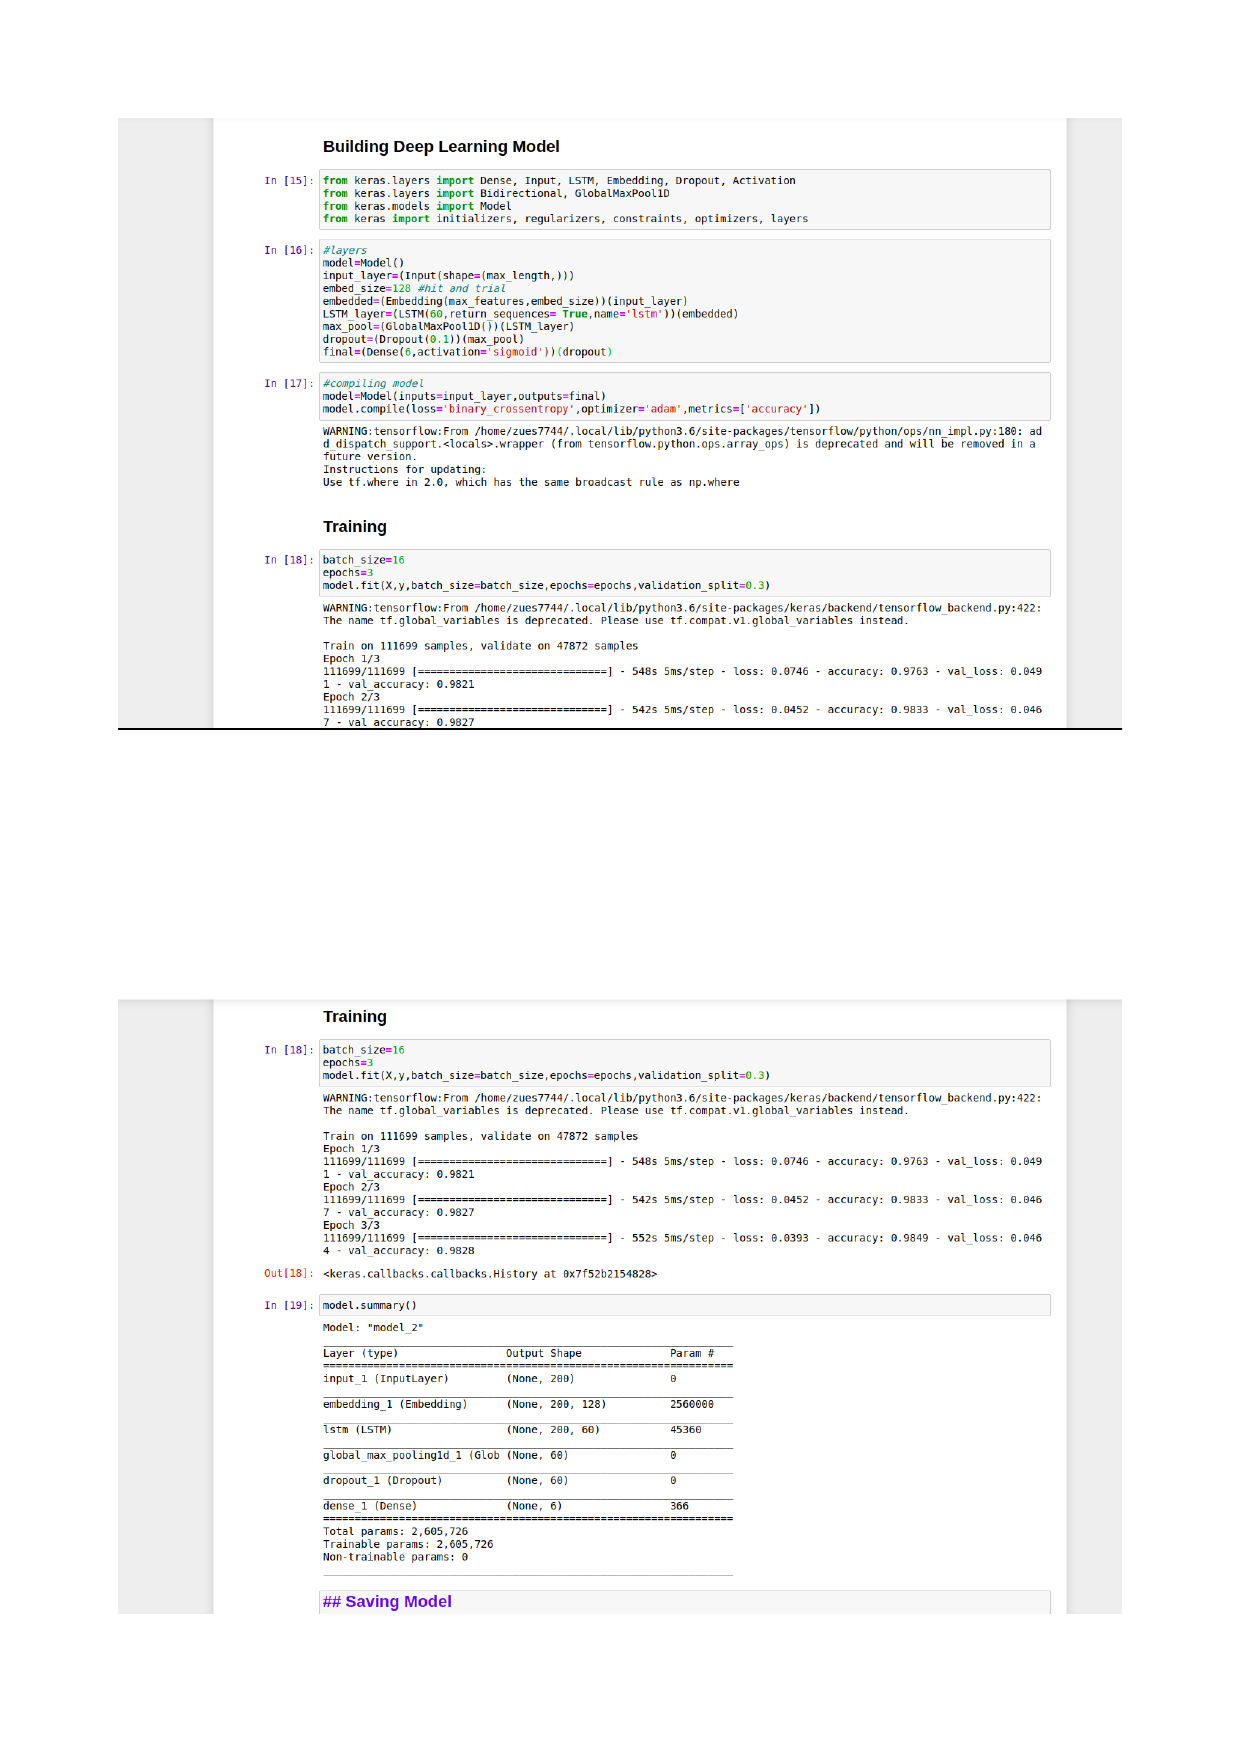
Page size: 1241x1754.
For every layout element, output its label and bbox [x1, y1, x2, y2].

picture [118, 997, 1123, 1614]
picture [118, 118, 1123, 730]
